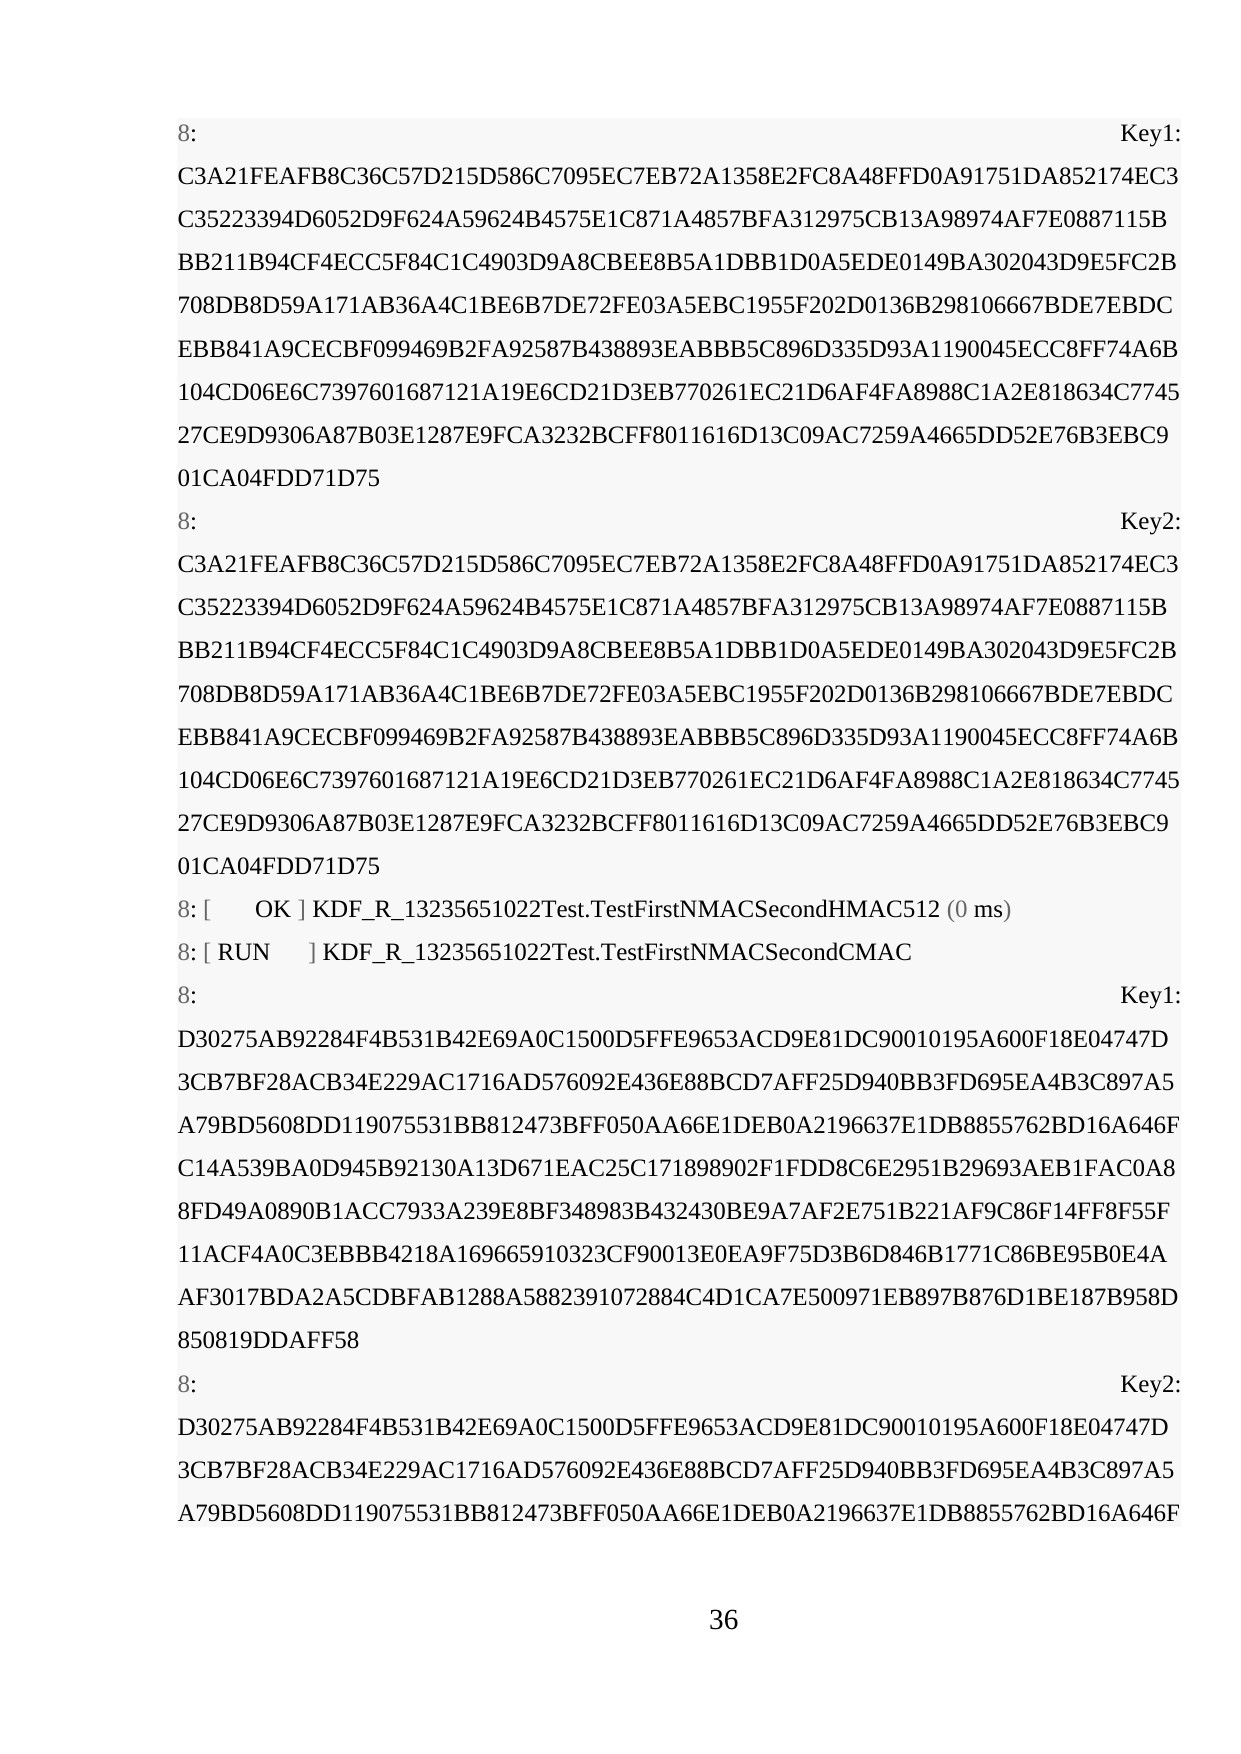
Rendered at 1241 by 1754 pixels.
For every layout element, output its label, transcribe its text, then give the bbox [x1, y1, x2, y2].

text 8: Key1: D30275AB92284F4B531B42E69A0C1500D5FFE9653ACD9E81DC90010195A600F18E04747D3CB7BF28ACB34E229AC1716AD576092E436E88BCD7AFF25D940BB3FD695EA4B3C897A5A79BD5608DD119075531BB812473BFF050AA66E1DEB0A2196637E1DB8855762BD16A646FC14A539BA0D945B92130A13D671EAC25C171898902F1FDD8C6E2951B29693AEB1FAC0A88FD49A0890B1ACC7933A239E8BF348983B432430BE9A7AF2E751B221AF9C86F14FF8F55F11ACF4A0C3EBBB4218A169665910323CF90013E0EA9F75D3B6D846B1771C86BE95B0E4AAF3017BDA2A5CDBFAB1288A5882391072884C4D1CA7E500971EB897B876D1BE187B958D850819DDAFF58 [177, 981, 1181, 1354]
text 8: Key2: D30275AB92284F4B531B42E69A0C1500D5FFE9653ACD9E81DC90010195A600F18E04747D3CB7BF28ACB34E229AC1716AD576092E436E88BCD7AFF25D940BB3FD695EA4B3C897A5A79BD5608DD119075531BB812473BFF050AA66E1DEB0A2196637E1DB8855762BD16A646F [177, 1369, 1181, 1527]
text 8: [ OK ] KDF_R_13235651022Test.TestFirstNMACSecondHMAC512 (0 ms) [177, 894, 1181, 923]
text 8: [ RUN ] KDF_R_13235651022Test.TestFirstNMACSecondCMAC [177, 937, 1181, 966]
text 8: Key2: C3A21FEAFB8C36C57D215D586C7095EC7EB72A1358E2FC8A48FFD0A91751DA852174EC3C35223394D6052D9F624A59624B4575E1C871A4857BFA312975CB13A98974AF7E0887115BBB211B94CF4ECC5F84C1C4903D9A8CBEE8B5A1DBB1D0A5EDE0149BA302043D9E5FC2B708DB8D59A171AB36A4C1BE6B7DE72FE03A5EBC1955F202D0136B298106667BDE7EBDCEBB841A9CECBF099469B2FA92587B438893EABBB5C896D335D93A1190045ECC8FF74A6B104CD06E6C7397601687121A19E6CD21D3EB770261EC21D6AF4FA8988C1A2E818634C774527CE9D9306A87B03E1287E9FCA3232BCFF8011616D13C09AC7259A4665DD52E76B3EBC901CA04FDD71D75 [177, 506, 1181, 880]
text 8: Key1: C3A21FEAFB8C36C57D215D586C7095EC7EB72A1358E2FC8A48FFD0A91751DA852174EC3C35223394D6052D9F624A59624B4575E1C871A4857BFA312975CB13A98974AF7E0887115BBB211B94CF4ECC5F84C1C4903D9A8CBEE8B5A1DBB1D0A5EDE0149BA302043D9E5FC2B708DB8D59A171AB36A4C1BE6B7DE72FE03A5EBC1955F202D0136B298106667BDE7EBDCEBB841A9CECBF099469B2FA92587B438893EABBB5C896D335D93A1190045ECC8FF74A6B104CD06E6C7397601687121A19E6CD21D3EB770261EC21D6AF4FA8988C1A2E818634C774527CE9D9306A87B03E1287E9FCA3232BCFF8011616D13C09AC7259A4665DD52E76B3EBC901CA04FDD71D75 [177, 118, 1181, 492]
